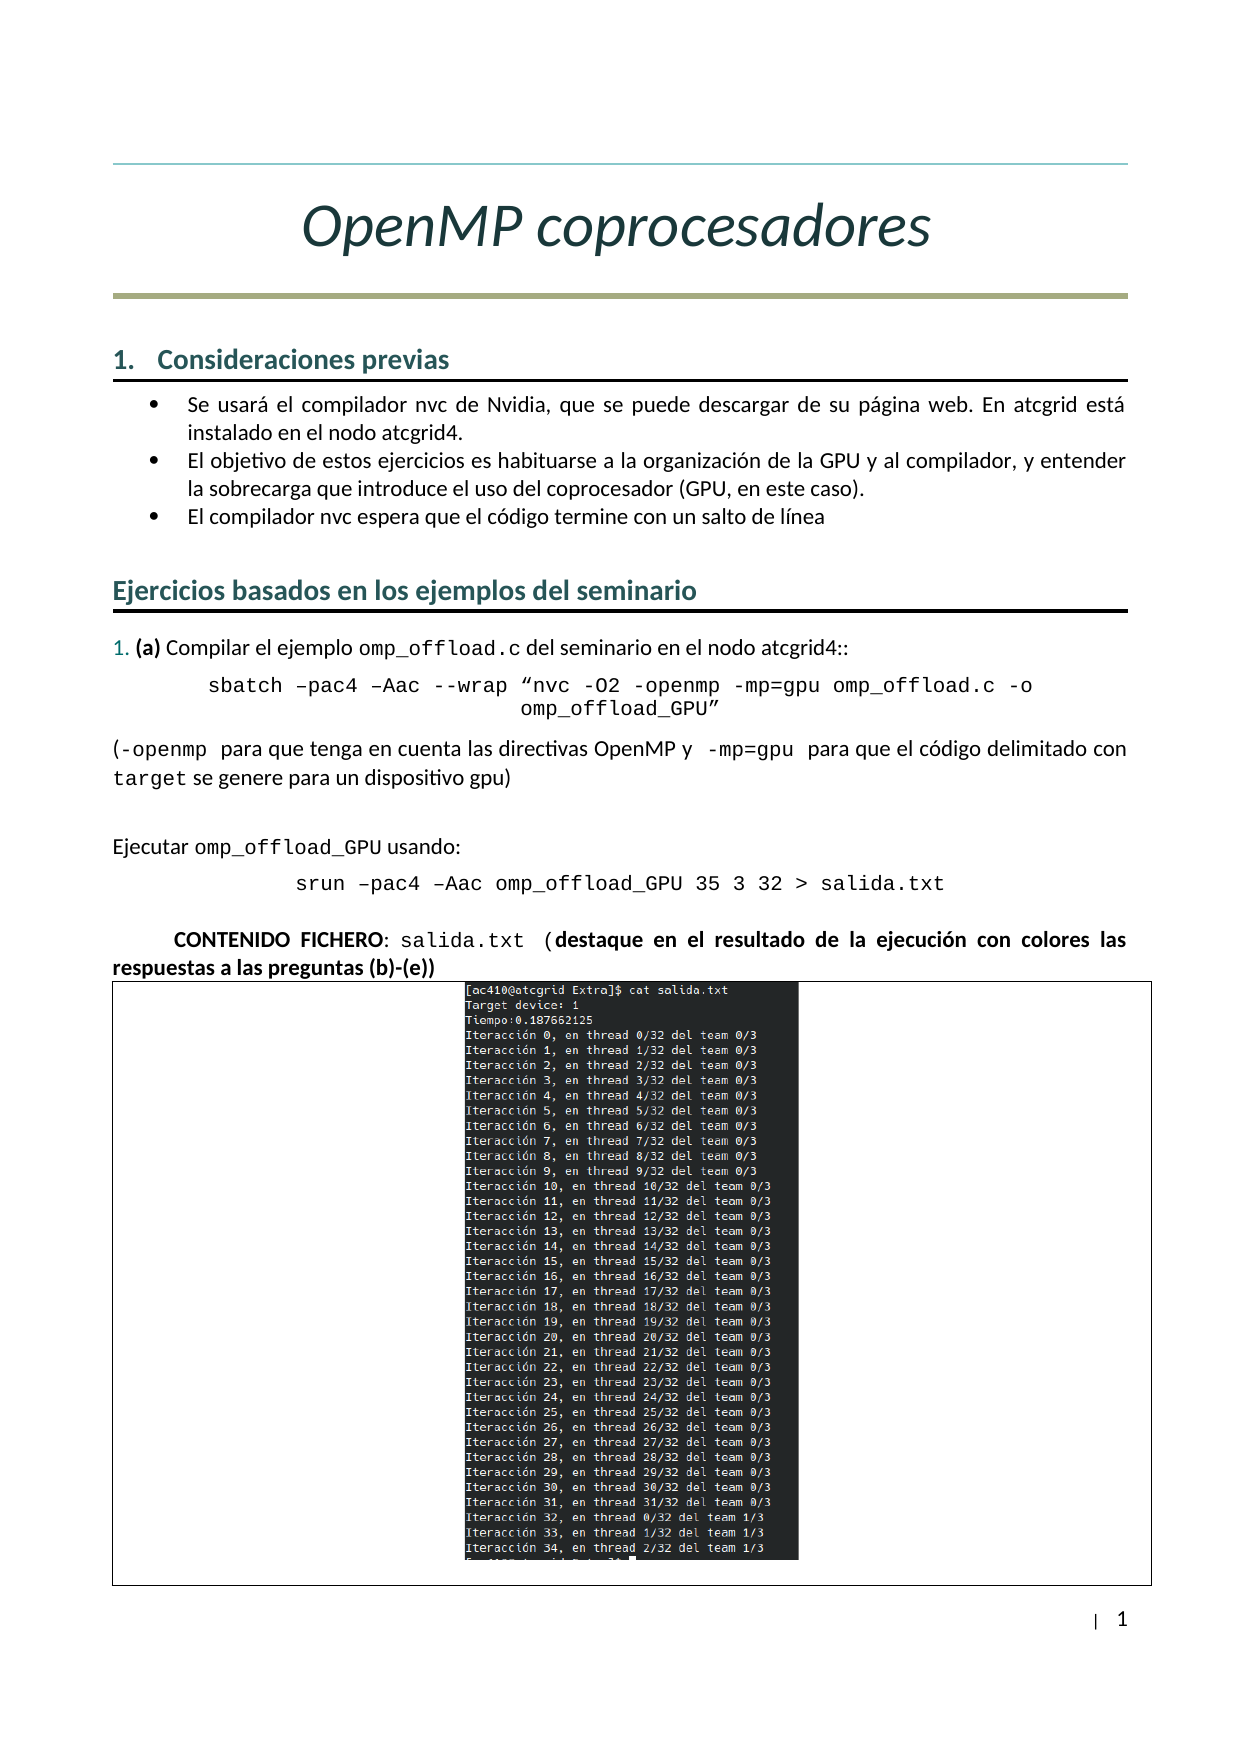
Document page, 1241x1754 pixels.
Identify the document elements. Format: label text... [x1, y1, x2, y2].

list El objetivo de estos ejercicios es habituarse a la organización de la GPU y al compilador, y entender la sobrecarga que introduce el uso del coprocesador (GPU, en este caso). [150, 446, 1128, 502]
list (-openmp para que tenga en cuenta las directivas OpenMP y -mp=gpu para que el código delimitado con target se genere para un dispositivo gpu) [112, 734, 1128, 791]
list sbatch –pac4 –Aac --wrap “nvc -O2 -openmp -mp=gpu omp_offload.c -o omp_offload_GPU” [112, 674, 1128, 722]
text OpenMP coprocesadores [112, 164, 1128, 299]
text CONTENIDO FICHERO: salida.txt (destaque en el resultado de la ejecución con colores las respuestas a las preguntas (b)-(e)) [112, 925, 1128, 981]
list El compilador nvc espera que el código termine con un salto de línea [150, 502, 1128, 530]
list 1. (a) Compilar el ejemplo omp_offload.c del seminario en el nodo atcgrid4:: [112, 633, 1128, 662]
list Se usará el compilador nvc de Nvidia, que se puede descargar de su página web. En atcgrid está instalado en el nodo atcgrid4. [150, 390, 1128, 446]
list Ejecutar omp_offload_GPU usando: [112, 832, 1128, 861]
table_header [113, 982, 1151, 1585]
picture [464, 982, 799, 1560]
list srun –pac4 –Aac omp_offload_GPU 35 3 32 > salida.txt [112, 873, 1128, 897]
subtitle Ejercicios basados en los ejemplos del seminario [112, 572, 1128, 613]
subtitle Consideraciones previas [112, 341, 1128, 382]
